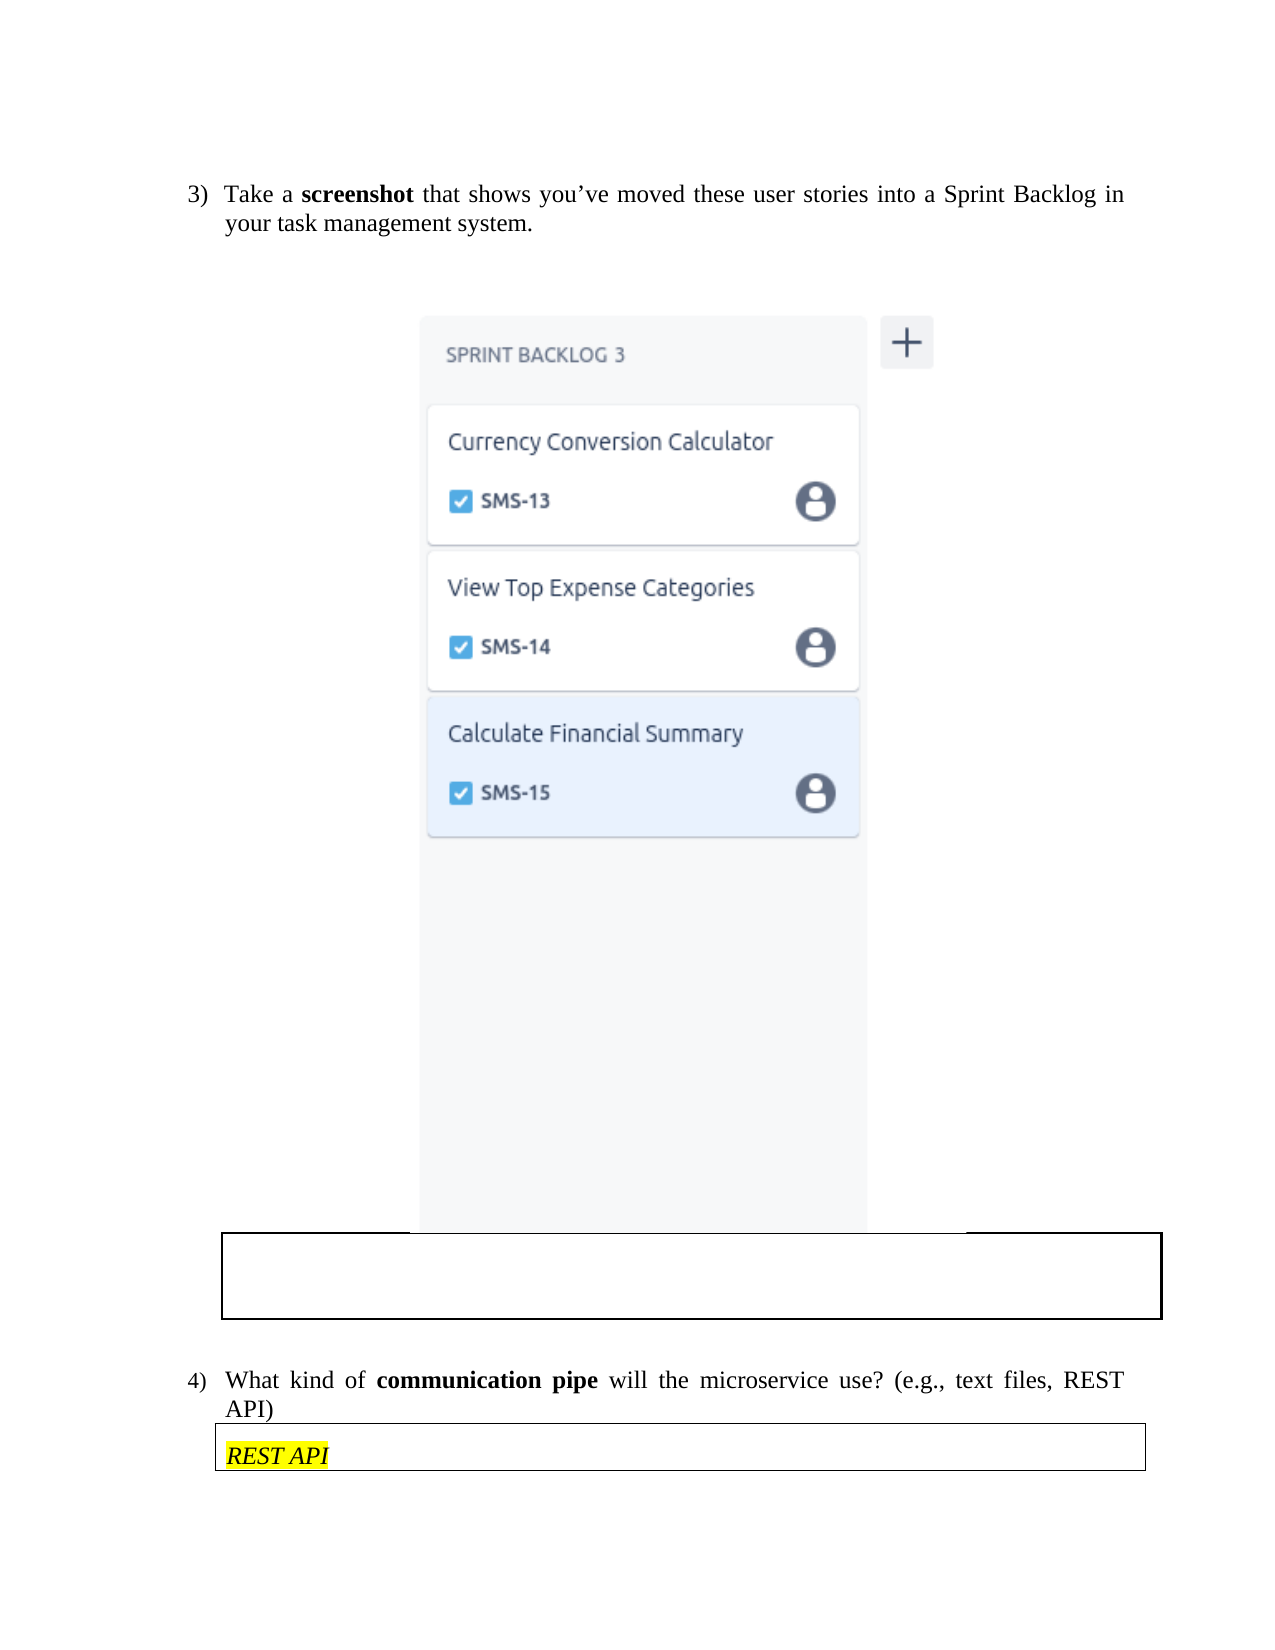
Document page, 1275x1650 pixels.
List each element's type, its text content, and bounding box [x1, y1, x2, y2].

table_header REST API [216, 1424, 1145, 1469]
table_header [223, 1234, 1160, 1318]
list What kind of communication pipe will the microservice use? (e.g., text files, REST API) [187, 1366, 1125, 1423]
picture [410, 273, 967, 1233]
subtitle Take a screenshot that shows you’ve moved these user stories into a Sprint Backlog in your task management system. [187, 179, 1125, 236]
